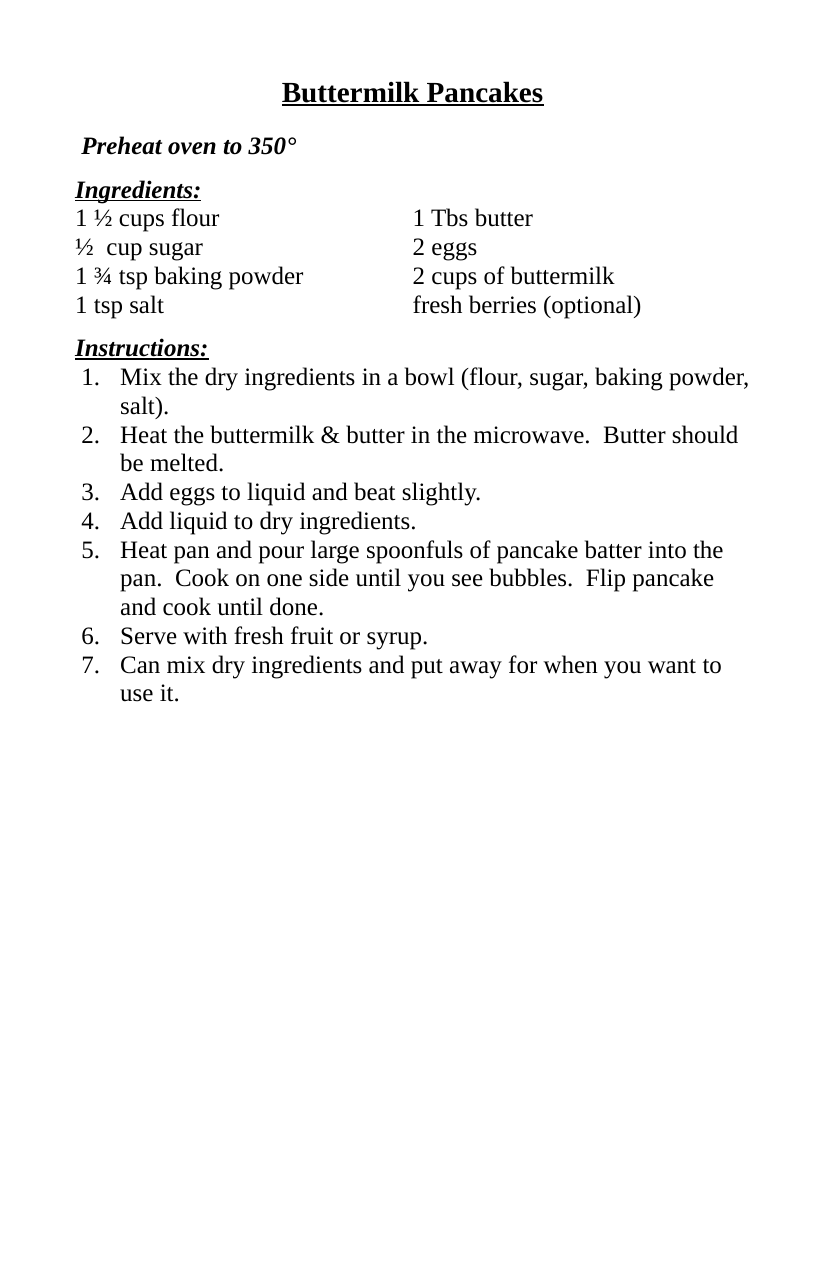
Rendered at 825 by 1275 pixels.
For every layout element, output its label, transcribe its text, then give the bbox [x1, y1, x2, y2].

text 2 eggs [412, 232, 750, 261]
list Add liquid to dry ingredients. [75, 506, 750, 535]
text 1 ½ cups flour [75, 203, 412, 232]
list Mix the dry ingredients in a bowl (flour, sugar, baking powder, salt). [75, 362, 750, 420]
subtitle Buttermilk Pancakes [75, 75, 750, 108]
subtitle Instructions: [75, 333, 750, 362]
text 1 ¾ tsp baking powder [75, 261, 412, 290]
text fresh berries (optional) [412, 290, 750, 318]
text Ingredients: [75, 175, 750, 203]
list Can mix dry ingredients and put away for when you want to use it. [75, 650, 750, 707]
list Heat the buttermilk & butter in the microwave. Butter should be melted. [75, 420, 750, 477]
text 1 tsp salt [75, 290, 412, 318]
text 1 Tbs butter [412, 203, 750, 232]
subtitle Preheat oven to 350° [75, 131, 750, 160]
list Add eggs to liquid and beat slightly. [75, 477, 750, 506]
text 2 cups of buttermilk [412, 261, 750, 290]
text ½ cup sugar [75, 232, 412, 261]
list Heat pan and pour large spoonfuls of pancake batter into the pan. Cook on one side until you see bubbles. Flip pancake and cook until done. [75, 535, 750, 621]
list Serve with fresh fruit or syrup. [75, 621, 750, 650]
